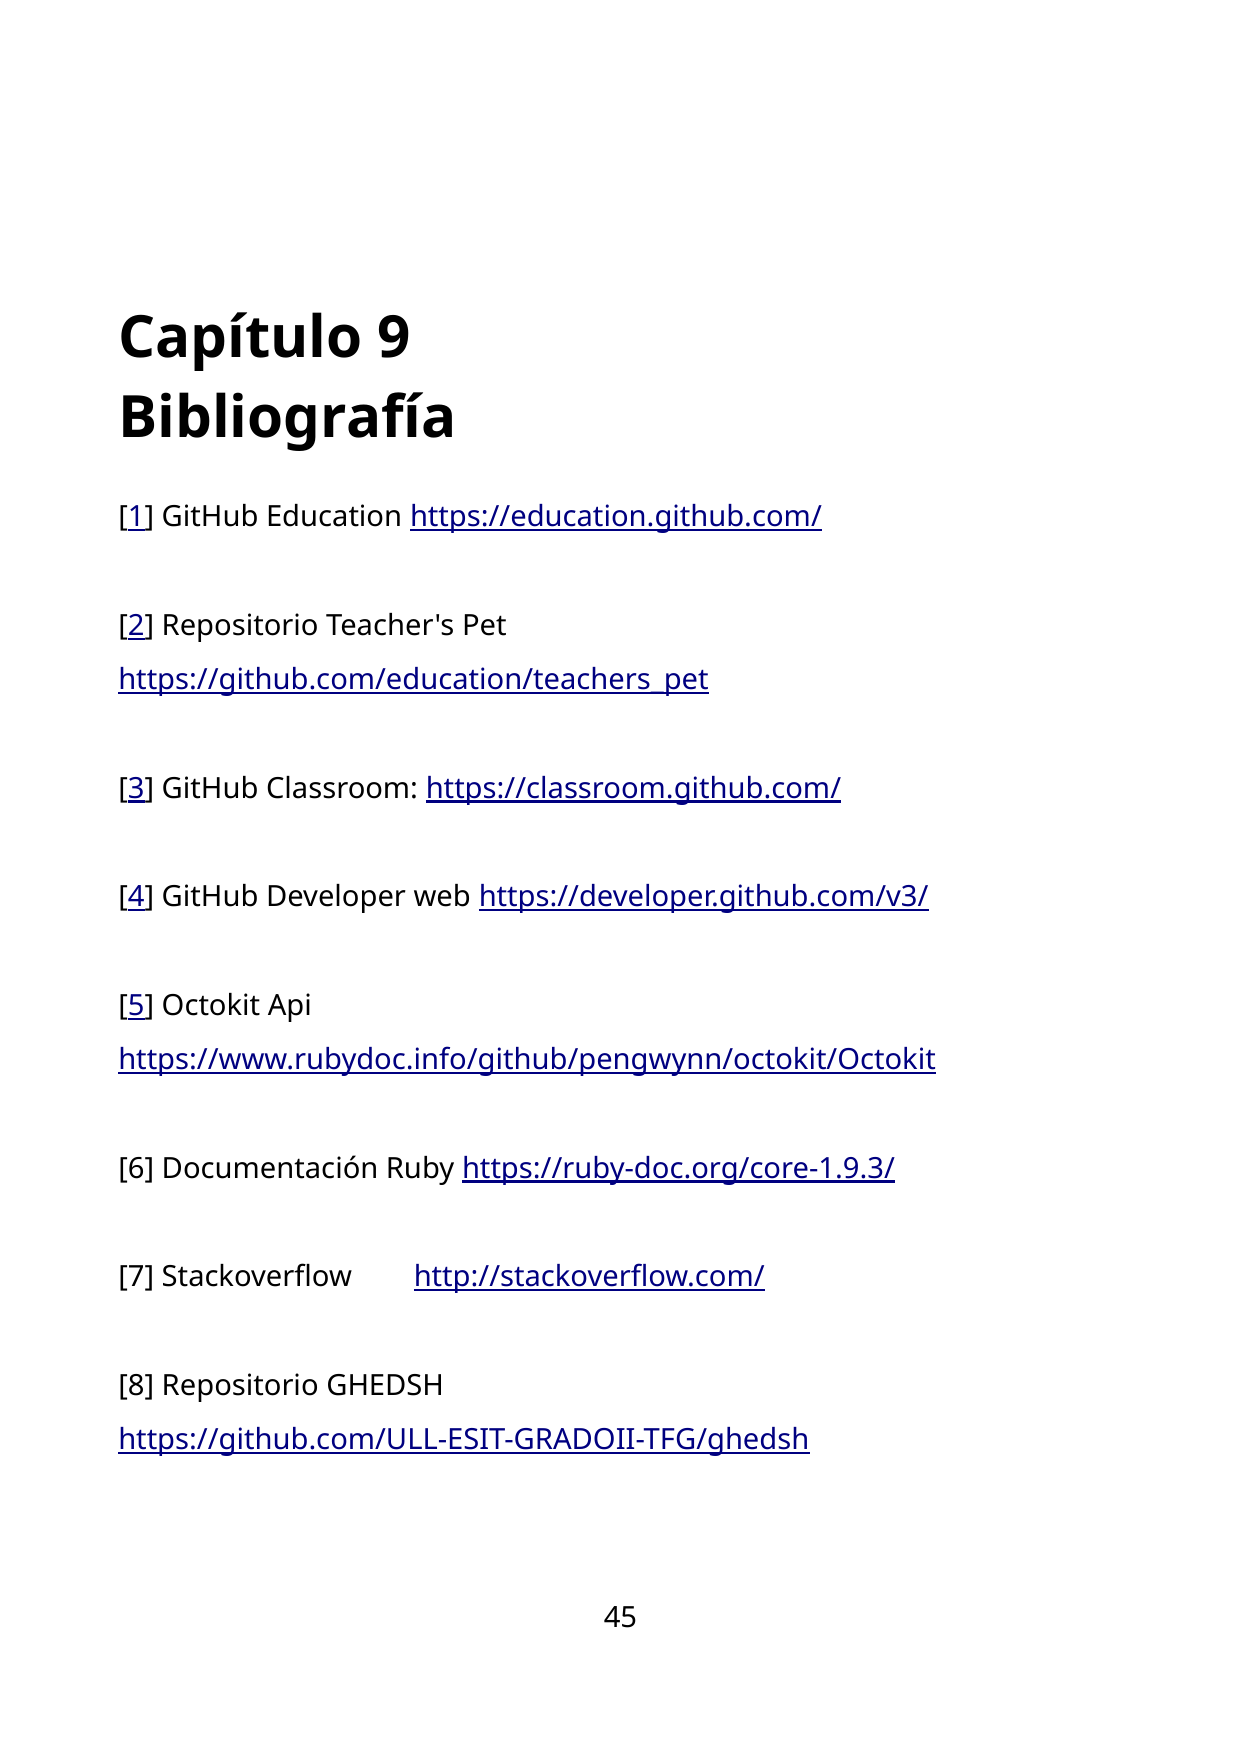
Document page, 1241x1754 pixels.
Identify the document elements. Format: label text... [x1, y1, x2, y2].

text [1] GitHub Education https://education.github.com/ [118, 496, 1122, 535]
text [3] GitHub Classroom: https://classroom.github.com/ [118, 767, 1122, 807]
subtitle Bibliografía [118, 295, 1122, 454]
text https://www.rubydoc.info/github/pengwynn/octokit/Octokit [118, 1038, 1122, 1078]
text https://github.com/ULL-ESIT-GRADOII-TFG/ghedsh [118, 1418, 1122, 1458]
text [2] Repositorio Teacher's Pet [118, 604, 1122, 644]
text [6] Documentación Ruby https://ruby-doc.org/core-1.9.3/ [118, 1147, 1122, 1187]
text https://github.com/education/teachers_pet [118, 658, 1122, 698]
text [5] Octokit Api [118, 984, 1122, 1024]
text [7] Stackoverflow http://stackoverflow.com/ [118, 1255, 1122, 1295]
text [8] Repositorio GHEDSH [118, 1364, 1122, 1404]
text [4] GitHub Developer web https://developer.github.com/v3/ [118, 876, 1122, 915]
